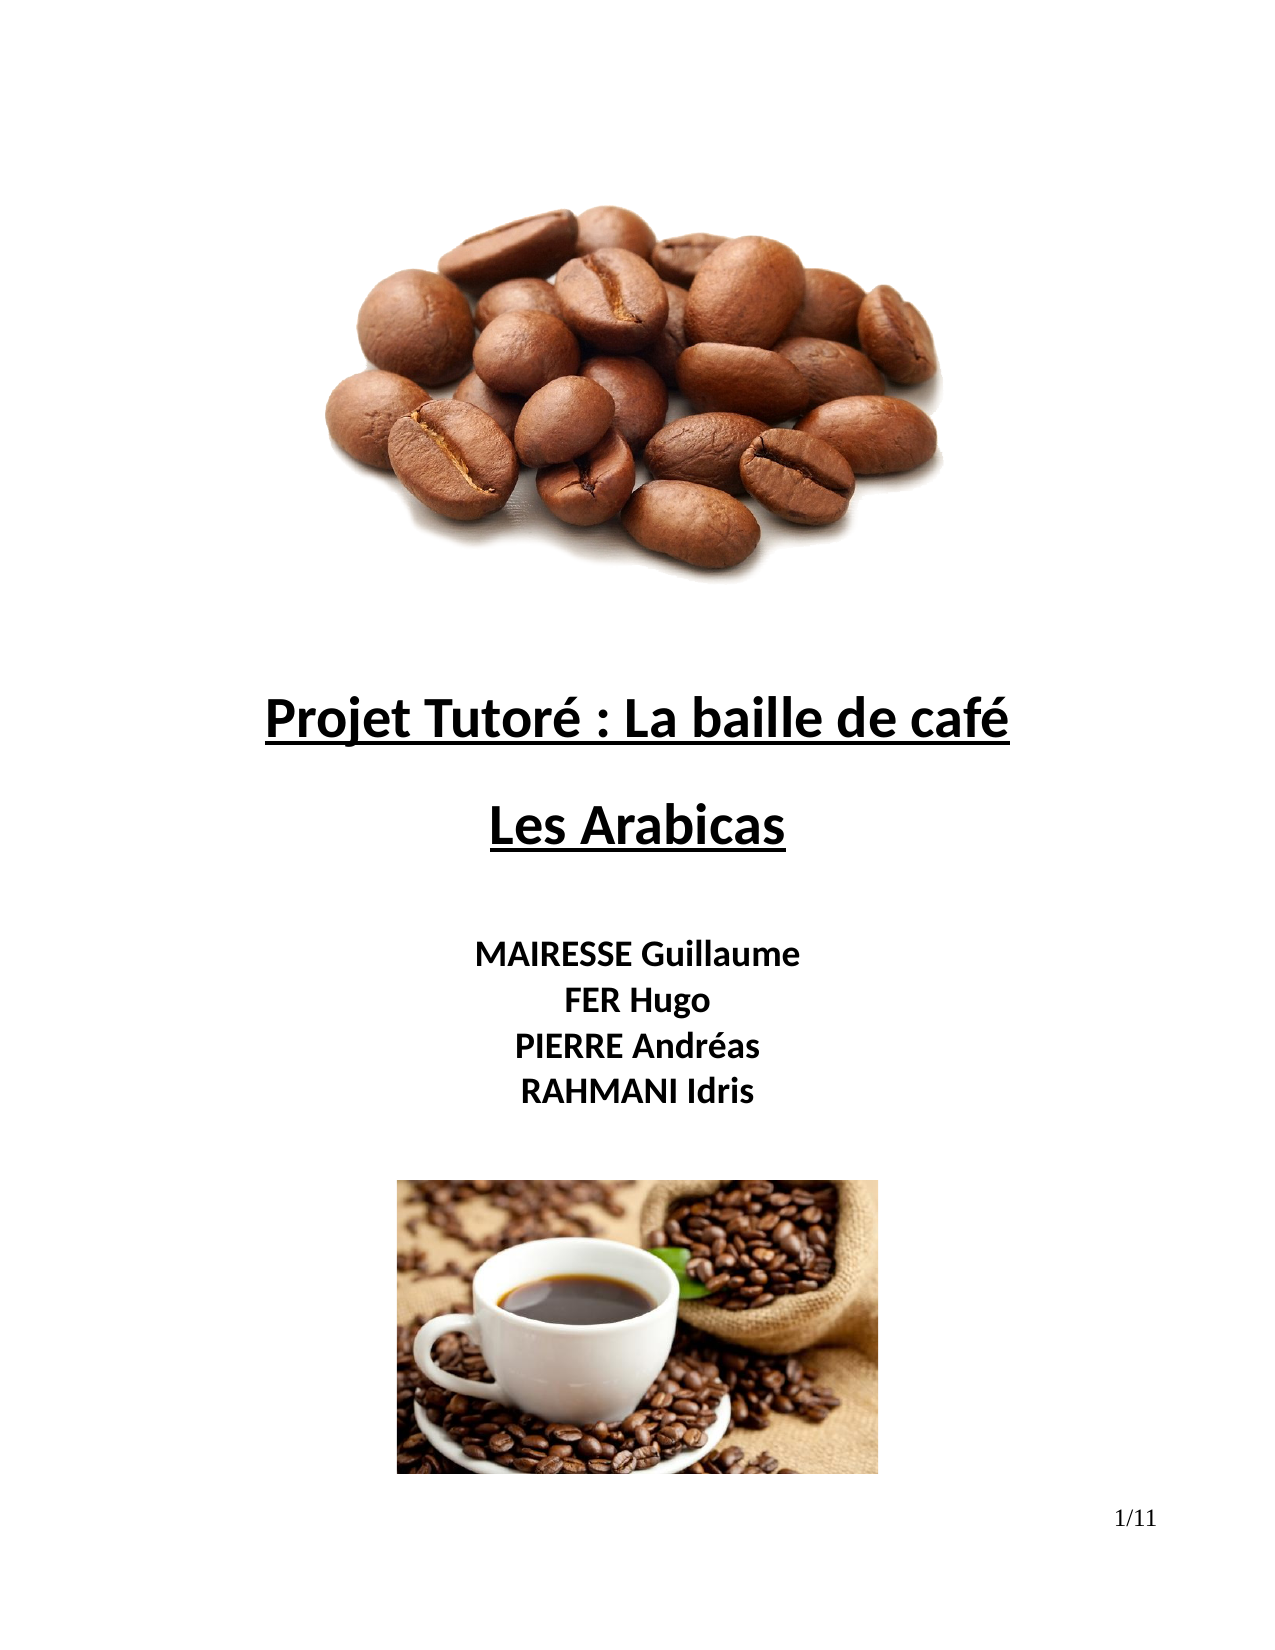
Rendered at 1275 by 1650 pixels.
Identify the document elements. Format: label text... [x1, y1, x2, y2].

text PIERRE Andréas [118, 1022, 1157, 1067]
picture [396, 1180, 879, 1474]
text RAHMANI Idris [118, 1067, 1157, 1113]
text Projet Tutoré : La baille de café [118, 681, 1157, 752]
text MAIRESSE Guillaume [118, 930, 1157, 976]
text Les Arabicas [118, 787, 1157, 859]
text FER Hugo [118, 976, 1157, 1022]
picture [296, 146, 979, 641]
